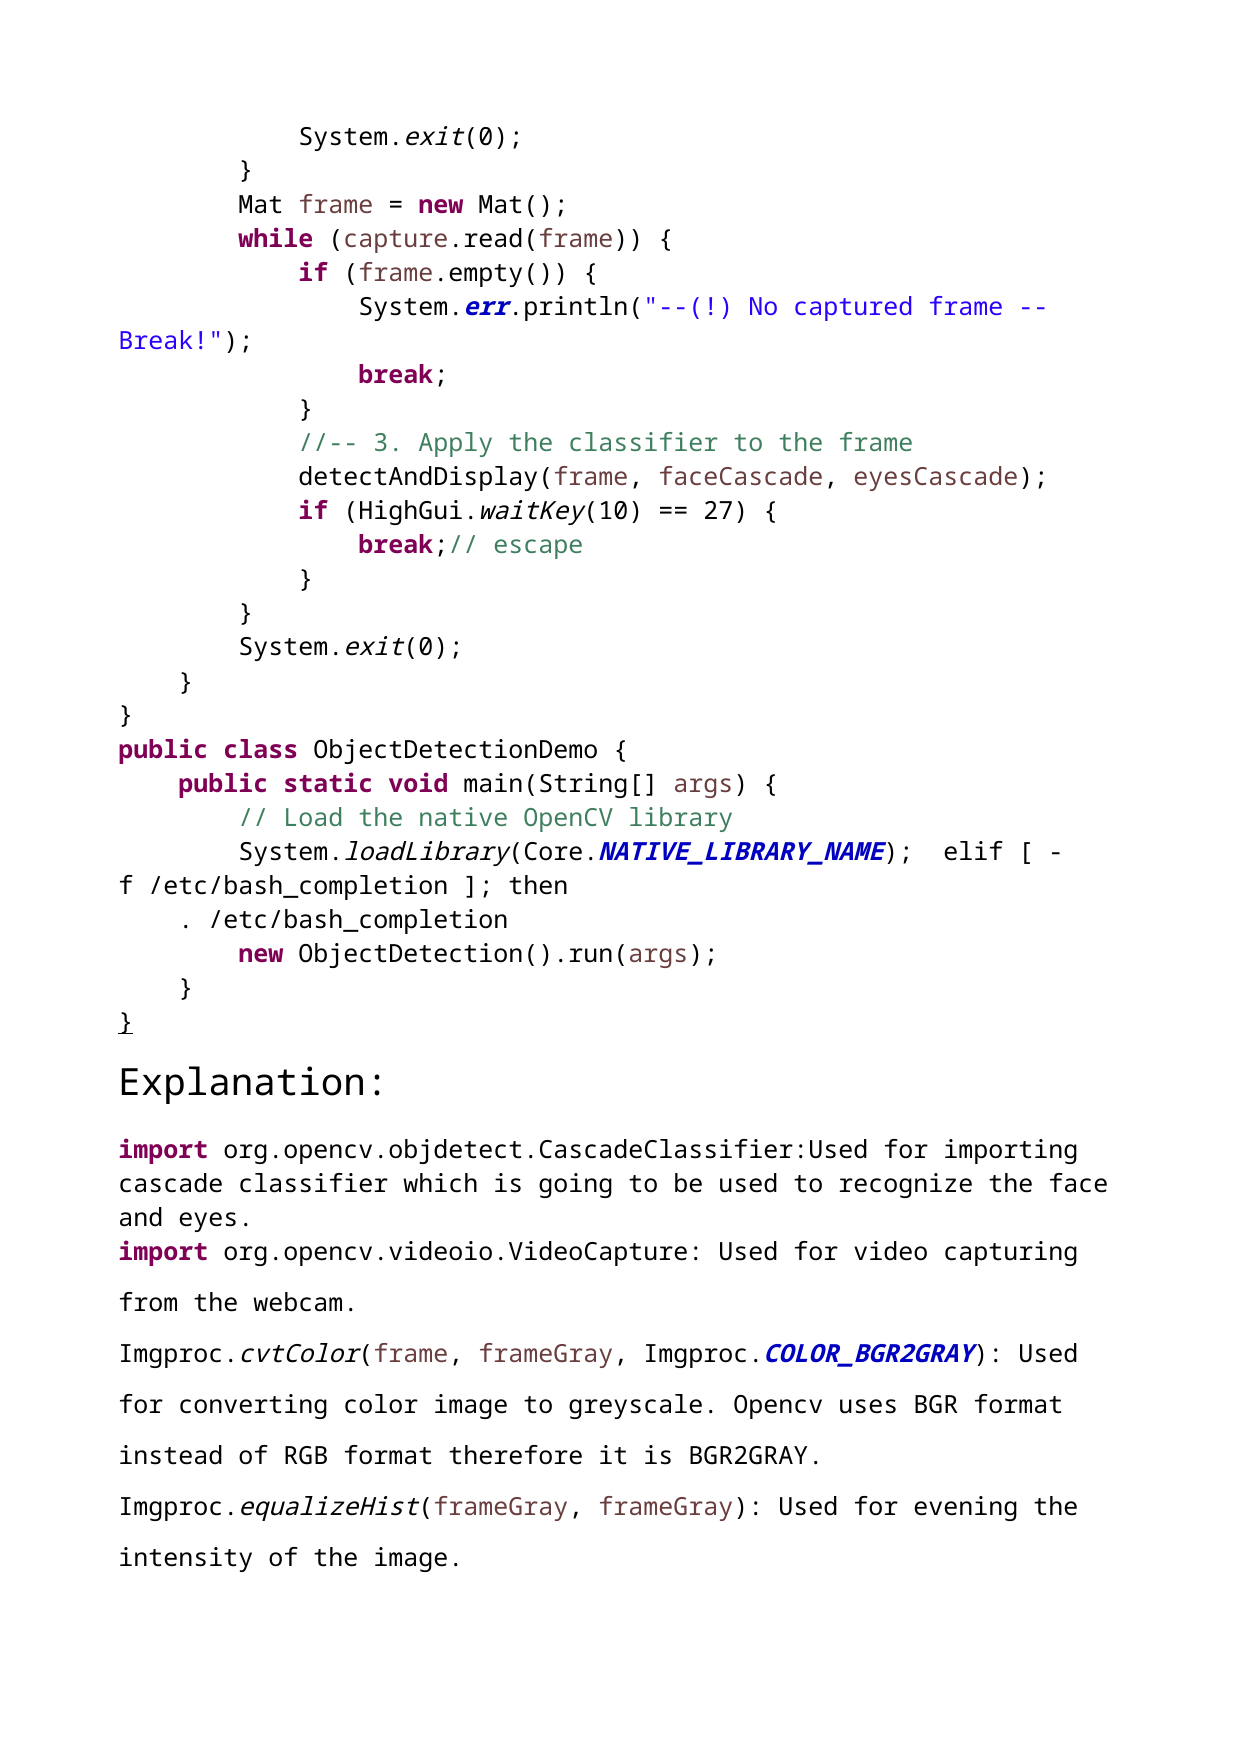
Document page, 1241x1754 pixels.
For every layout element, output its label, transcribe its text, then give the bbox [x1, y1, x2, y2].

text Imgproc.equalizeHist(frameGray, frameGray): Used for evening the intensity of the image. [118, 1489, 1122, 1574]
text } [118, 561, 1122, 595]
text Mat frame = new Mat(); [118, 186, 1122, 220]
text System.exit(0); [118, 629, 1122, 663]
text new ObjectDetection().run(args); [118, 936, 1122, 970]
text System.loadLibrary(Core.NATIVE_LIBRARY_NAME); elif [ -f /etc/bash_completion ]; then [118, 833, 1122, 902]
text System.exit(0); [118, 118, 1122, 152]
text import org.opencv.videoio.VideoCapture: Used for video capturing from the webcam. [118, 1233, 1122, 1319]
text } [118, 595, 1122, 629]
text while (capture.read(frame)) { [118, 220, 1122, 254]
text break; [118, 357, 1122, 391]
text System.err.println("--(!) No captured frame -- Break!"); [118, 288, 1122, 357]
text } [118, 1004, 1122, 1038]
text } [118, 970, 1122, 1004]
text public static void main(String[] args) { [118, 765, 1122, 799]
text if (HighGui.waitKey(10) == 27) { [118, 493, 1122, 527]
text public class ObjectDetectionDemo { [118, 731, 1122, 765]
text Imgproc.cvtColor(frame, frameGray, Imgproc.COLOR_BGR2GRAY): Used for converting color image to greyscale. Opencv uses BGR format instead of RGB format therefore it is BGR2GRAY. [118, 1336, 1122, 1472]
text } [118, 697, 1122, 731]
text } [118, 663, 1122, 697]
text } [118, 391, 1122, 425]
text import org.opencv.objdetect.CascadeClassifier:Used for importing cascade classifier which is going to be used to recognize the face and eyes. [118, 1131, 1122, 1233]
text Explanation: [118, 1055, 1122, 1106]
text . /etc/bash_completion [118, 902, 1122, 936]
text // Load the native OpenCV library [118, 799, 1122, 833]
text detectAndDisplay(frame, faceCascade, eyesCascade); [118, 459, 1122, 493]
text break;// escape [118, 527, 1122, 561]
text if (frame.empty()) { [118, 254, 1122, 288]
text //-- 3. Apply the classifier to the frame [118, 425, 1122, 459]
text } [118, 152, 1122, 186]
